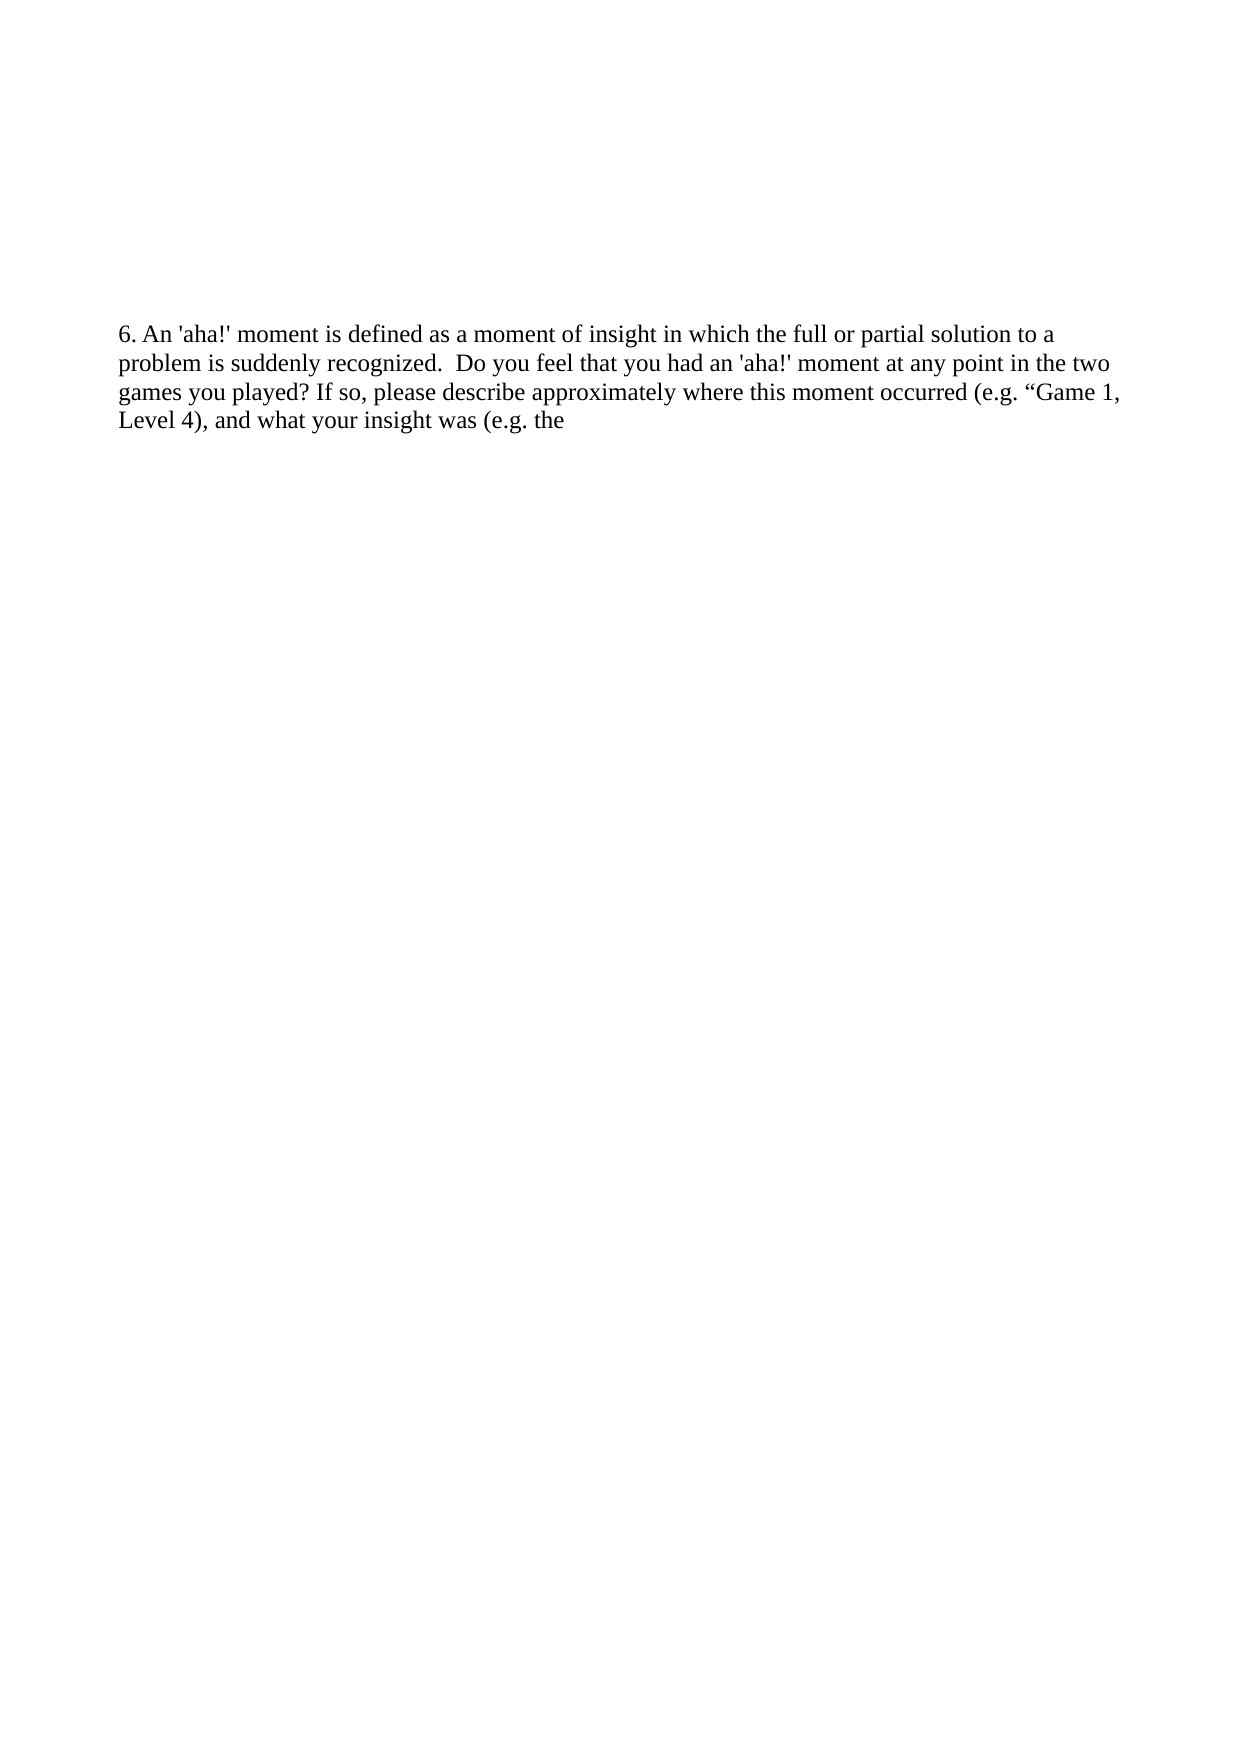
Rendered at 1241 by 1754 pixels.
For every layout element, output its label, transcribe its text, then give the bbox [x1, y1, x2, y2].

text 6. An 'aha!' moment is defined as a moment of insight in which the full or partial solution to a problem is suddenly recognized. Do you feel that you had an 'aha!' moment at any point in the two games you played? If so, please describe approximately where this moment occurred (e.g. “Game 1, Level 4), and what your insight was (e.g. the [118, 319, 1122, 434]
